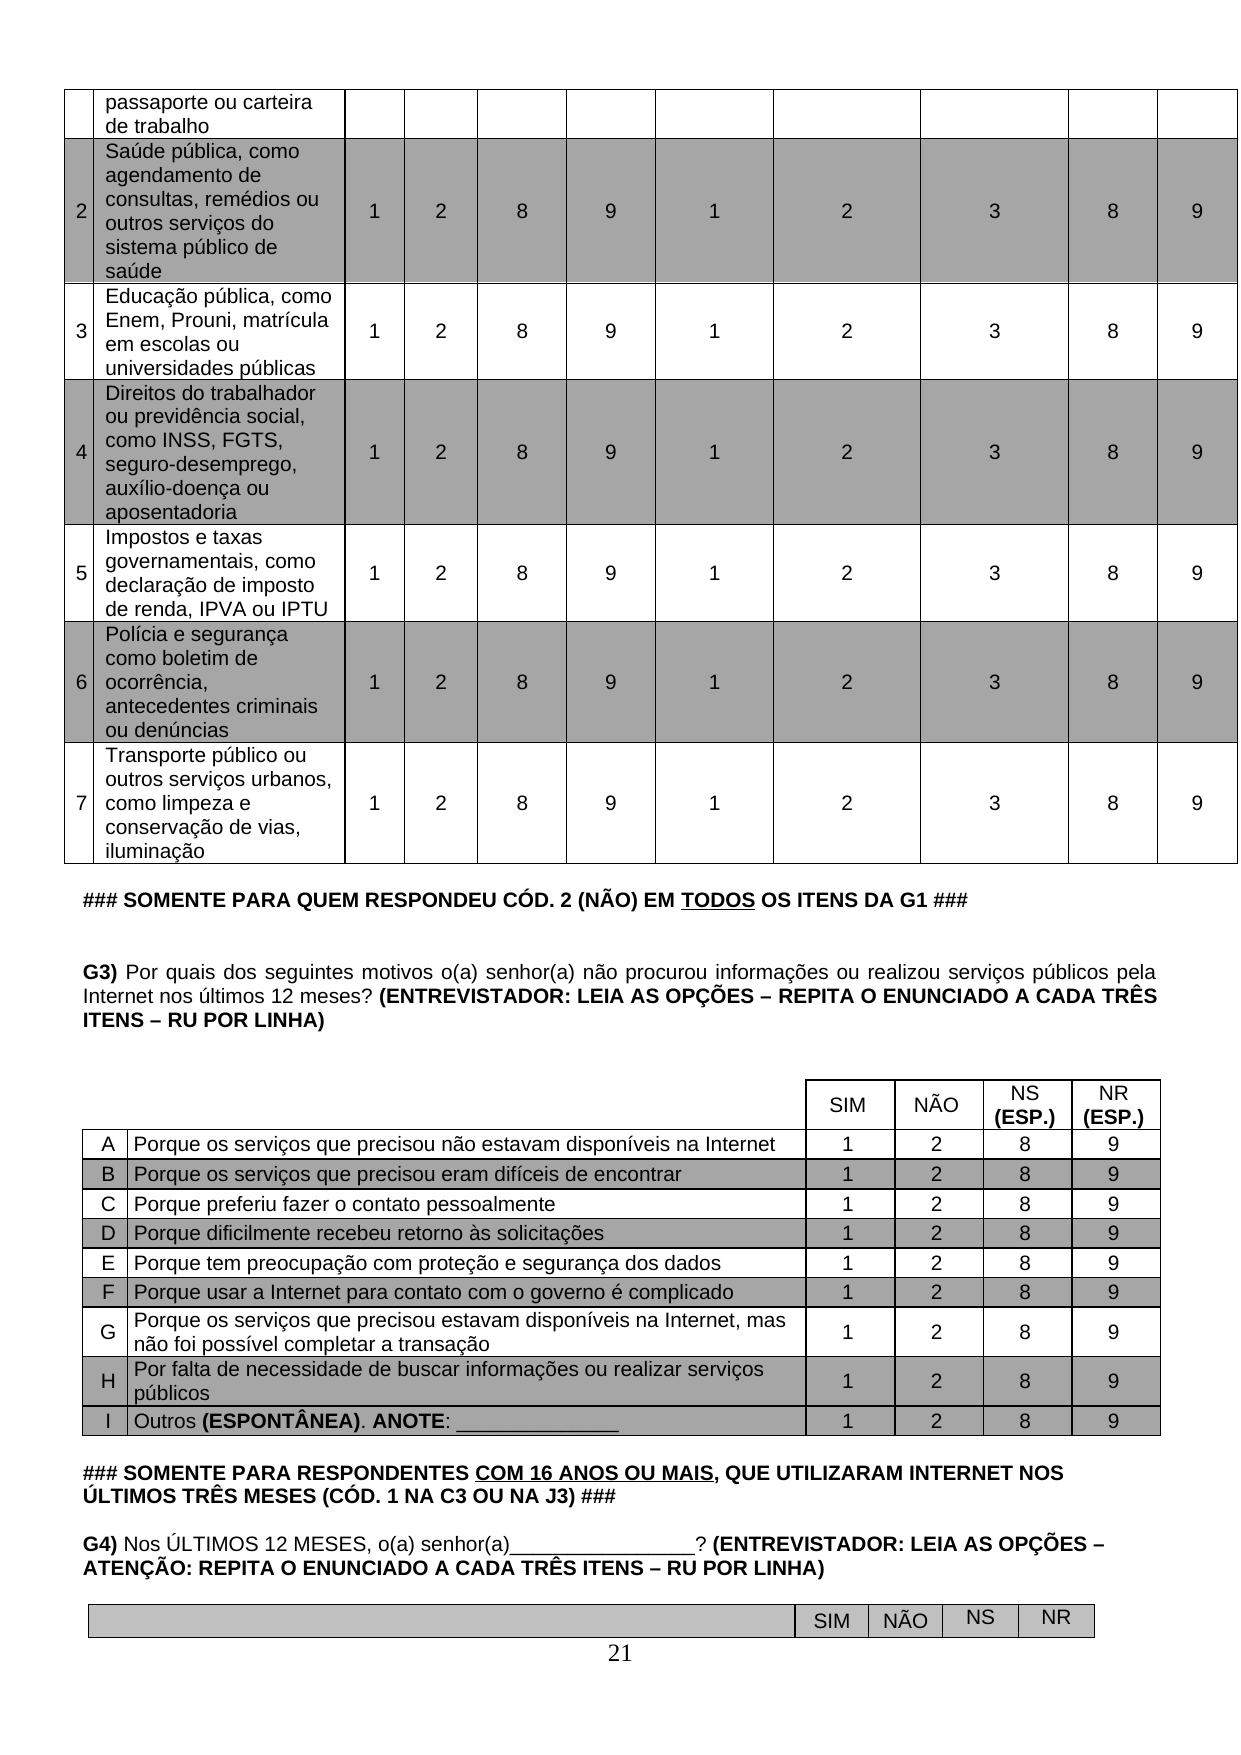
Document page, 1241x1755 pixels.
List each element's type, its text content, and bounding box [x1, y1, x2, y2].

table_cell 2 [896, 1407, 983, 1435]
table_cell 1 [656, 380, 773, 524]
table_header SIM [796, 1605, 868, 1637]
table_cell 3 [921, 743, 1068, 863]
table_header NÃO [896, 1081, 983, 1129]
table_cell 2 [774, 284, 920, 379]
table_cell 2 [405, 525, 477, 621]
table_cell 1 [346, 139, 404, 282]
table_cell Impostos e taxas governamentais, como declaração de imposto de renda, IPVA ou IPTU [94, 525, 344, 621]
table_cell Educação pública, como Enem, Prouni, matrícula em escolas ou universidades públicas [94, 284, 344, 379]
table_cell 8 [1069, 525, 1157, 621]
table_cell 9 [1158, 380, 1237, 524]
table_cell 8 [1069, 743, 1157, 863]
table_cell Porque tem preocupação com proteção e segurança dos dados [128, 1249, 805, 1277]
table_cell 9 [567, 743, 655, 863]
table_cell [921, 90, 1068, 138]
table_header [83, 1079, 128, 1129]
table_cell 3 [921, 525, 1068, 621]
table_cell 1 [656, 622, 773, 742]
table_cell 2 [896, 1249, 983, 1277]
table_cell B [83, 1160, 127, 1188]
table_cell 1 [807, 1219, 894, 1247]
table_cell [1069, 90, 1157, 138]
table_cell 1 [807, 1190, 894, 1217]
table_cell E [83, 1249, 127, 1277]
table_cell 9 [1073, 1219, 1160, 1247]
table_cell 8 [984, 1308, 1071, 1356]
table_cell 2 [896, 1308, 983, 1356]
table_cell 8 [984, 1407, 1071, 1435]
table_cell 9 [1073, 1357, 1160, 1405]
table_header NR [1019, 1605, 1094, 1637]
table_cell 2 [405, 743, 477, 863]
text G4) Nos ÚLTIMOS 12 MESES, o(a) senhor(a)________________? (ENTREVISTADOR: LEIA AS OPÇÕES – ATENÇÃO: REPITA O ENUNCIADO A CADA TRÊS ITENS – RU POR LINHA) [83, 1532, 1158, 1580]
table_cell C [83, 1190, 127, 1217]
table_cell 7 [65, 743, 93, 863]
table_cell Outros (ESPONTÂNEA). ANOTE: ______________ [128, 1407, 805, 1435]
table_cell [656, 90, 773, 138]
table_cell 9 [1073, 1278, 1160, 1306]
table_cell 9 [567, 284, 655, 379]
table_cell 5 [65, 525, 93, 621]
table_cell 8 [478, 525, 566, 621]
table_cell Direitos do trabalhador ou previdência social, como INSS, FGTS, seguro-desemprego, auxílio-doença ou aposentadoria [94, 380, 344, 524]
table_cell 1 [807, 1278, 894, 1306]
table_cell 1 [656, 139, 773, 282]
table_header NS (ESP.) [984, 1081, 1071, 1129]
text ### SOMENTE PARA RESPONDENTES COM 16 ANOS OU MAIS, QUE UTILIZARAM INTERNET NOS ÚLTIMOS TRÊS MESES (CÓD. 1 NA C3 OU NA J3) ### [83, 1460, 1158, 1508]
table_cell 2 [774, 525, 920, 621]
table_cell 4 [65, 380, 93, 524]
table_cell 8 [984, 1190, 1071, 1217]
table_cell passaporte ou carteira de trabalho [94, 90, 344, 138]
table_cell 2 [774, 380, 920, 524]
table_cell Porque os serviços que precisou não estavam disponíveis na Internet [128, 1130, 805, 1158]
table_cell 9 [1073, 1308, 1160, 1356]
table_cell I [83, 1407, 127, 1435]
table_cell 1 [807, 1308, 894, 1356]
text ### SOMENTE PARA QUEM RESPONDEU CÓD. 2 (NÃO) EM TODOS OS ITENS DA G1 ### [83, 888, 1158, 912]
table_cell 2 [896, 1357, 983, 1405]
table_cell [1158, 90, 1237, 138]
table_header [89, 1605, 794, 1637]
table_cell 3 [921, 139, 1068, 282]
table_cell Transporte público ou outros serviços urbanos, como limpeza e conservação de vias, iluminação [94, 743, 344, 863]
table_cell 6 [65, 622, 93, 742]
table_cell 1 [807, 1357, 894, 1405]
table_cell 2 [405, 380, 477, 524]
table_cell [405, 90, 477, 138]
table_cell Porque preferiu fazer o contato pessoalmente [128, 1190, 805, 1217]
table_cell 8 [984, 1130, 1071, 1158]
table_cell 2 [774, 139, 920, 282]
table_cell 3 [65, 284, 93, 379]
table_cell Porque dificilmente recebeu retorno às solicitações [128, 1219, 805, 1247]
table_cell 1 [656, 284, 773, 379]
table_cell [346, 90, 404, 138]
table_cell 8 [984, 1278, 1071, 1306]
table_header SIM [807, 1081, 894, 1129]
table_cell 9 [1158, 743, 1237, 863]
table_cell 9 [1158, 139, 1237, 282]
table_cell A [83, 1130, 127, 1158]
table_cell 1 [346, 380, 404, 524]
table_cell 1 [807, 1407, 894, 1435]
table_cell 8 [984, 1357, 1071, 1405]
table_cell 9 [567, 380, 655, 524]
table_cell 8 [984, 1160, 1071, 1188]
table_cell 8 [984, 1249, 1071, 1277]
table_cell F [83, 1278, 127, 1306]
table_cell 1 [346, 284, 404, 379]
table_cell 2 [774, 622, 920, 742]
table_cell 3 [921, 380, 1068, 524]
table_header [128, 1079, 805, 1129]
table_cell 9 [1073, 1407, 1160, 1435]
table_cell 2 [896, 1219, 983, 1247]
table_cell 9 [1158, 525, 1237, 621]
table_cell [65, 90, 93, 138]
table_cell 1 [656, 743, 773, 863]
table_cell 3 [921, 622, 1068, 742]
table_cell 1 [807, 1249, 894, 1277]
table_cell 8 [478, 622, 566, 742]
table_cell [774, 90, 920, 138]
table_cell 2 [405, 139, 477, 282]
table_cell 2 [65, 139, 93, 282]
table_cell 1 [346, 525, 404, 621]
table_cell Porque os serviços que precisou eram difíceis de encontrar [128, 1160, 805, 1188]
table_cell 9 [567, 139, 655, 282]
table_cell 1 [807, 1130, 894, 1158]
table_cell 8 [478, 743, 566, 863]
table_cell 2 [896, 1130, 983, 1158]
table_cell [567, 90, 655, 138]
table_cell 9 [1158, 622, 1237, 742]
table_cell G [83, 1308, 127, 1356]
table_cell 9 [1158, 284, 1237, 379]
table_cell 9 [567, 525, 655, 621]
table_cell 9 [1073, 1130, 1160, 1158]
table_cell Por falta de necessidade de buscar informações ou realizar serviços públicos [128, 1357, 805, 1405]
table_cell 1 [346, 622, 404, 742]
table_cell 8 [1069, 622, 1157, 742]
table_cell Porque usar a Internet para contato com o governo é complicado [128, 1278, 805, 1306]
table_cell 2 [774, 743, 920, 863]
table_cell 2 [405, 622, 477, 742]
table_cell 1 [807, 1160, 894, 1188]
table_cell H [83, 1357, 127, 1405]
table_header NR (ESP.) [1073, 1081, 1160, 1129]
table_cell 8 [478, 139, 566, 282]
table_cell 2 [896, 1278, 983, 1306]
table_header NS [943, 1605, 1018, 1637]
table_cell 1 [656, 525, 773, 621]
table_cell Polícia e segurança como boletim de ocorrência, antecedentes criminais ou denúncias [94, 622, 344, 742]
table_cell D [83, 1219, 127, 1247]
table_cell 2 [896, 1160, 983, 1188]
table_cell 8 [478, 284, 566, 379]
table_cell 9 [1073, 1249, 1160, 1277]
table_cell 3 [921, 284, 1068, 379]
table_cell 1 [346, 743, 404, 863]
table_cell 8 [1069, 380, 1157, 524]
table_cell 8 [1069, 139, 1157, 282]
table_cell 8 [478, 380, 566, 524]
table_cell Porque os serviços que precisou estavam disponíveis na Internet, mas não foi possível completar a transação [128, 1308, 805, 1356]
text G3) Por quais dos seguintes motivos o(a) senhor(a) não procurou informações ou realizou serviços públicos pela Internet nos últimos 12 meses? (ENTREVISTADOR: LEIA AS OPÇÕES – REPITA O ENUNCIADO A CADA TRÊS ITENS – RU POR LINHA) [83, 959, 1158, 1031]
table_cell 9 [1073, 1160, 1160, 1188]
table_cell 2 [896, 1190, 983, 1217]
table_header NÃO [869, 1605, 942, 1637]
table_cell 2 [405, 284, 477, 379]
table_cell 9 [567, 622, 655, 742]
table_cell Saúde pública, como agendamento de consultas, remédios ou outros serviços do sistema público de saúde [94, 139, 344, 282]
table_cell 9 [1073, 1190, 1160, 1217]
table_cell 8 [1069, 284, 1157, 379]
table_cell 8 [984, 1219, 1071, 1247]
table_cell [478, 90, 566, 138]
